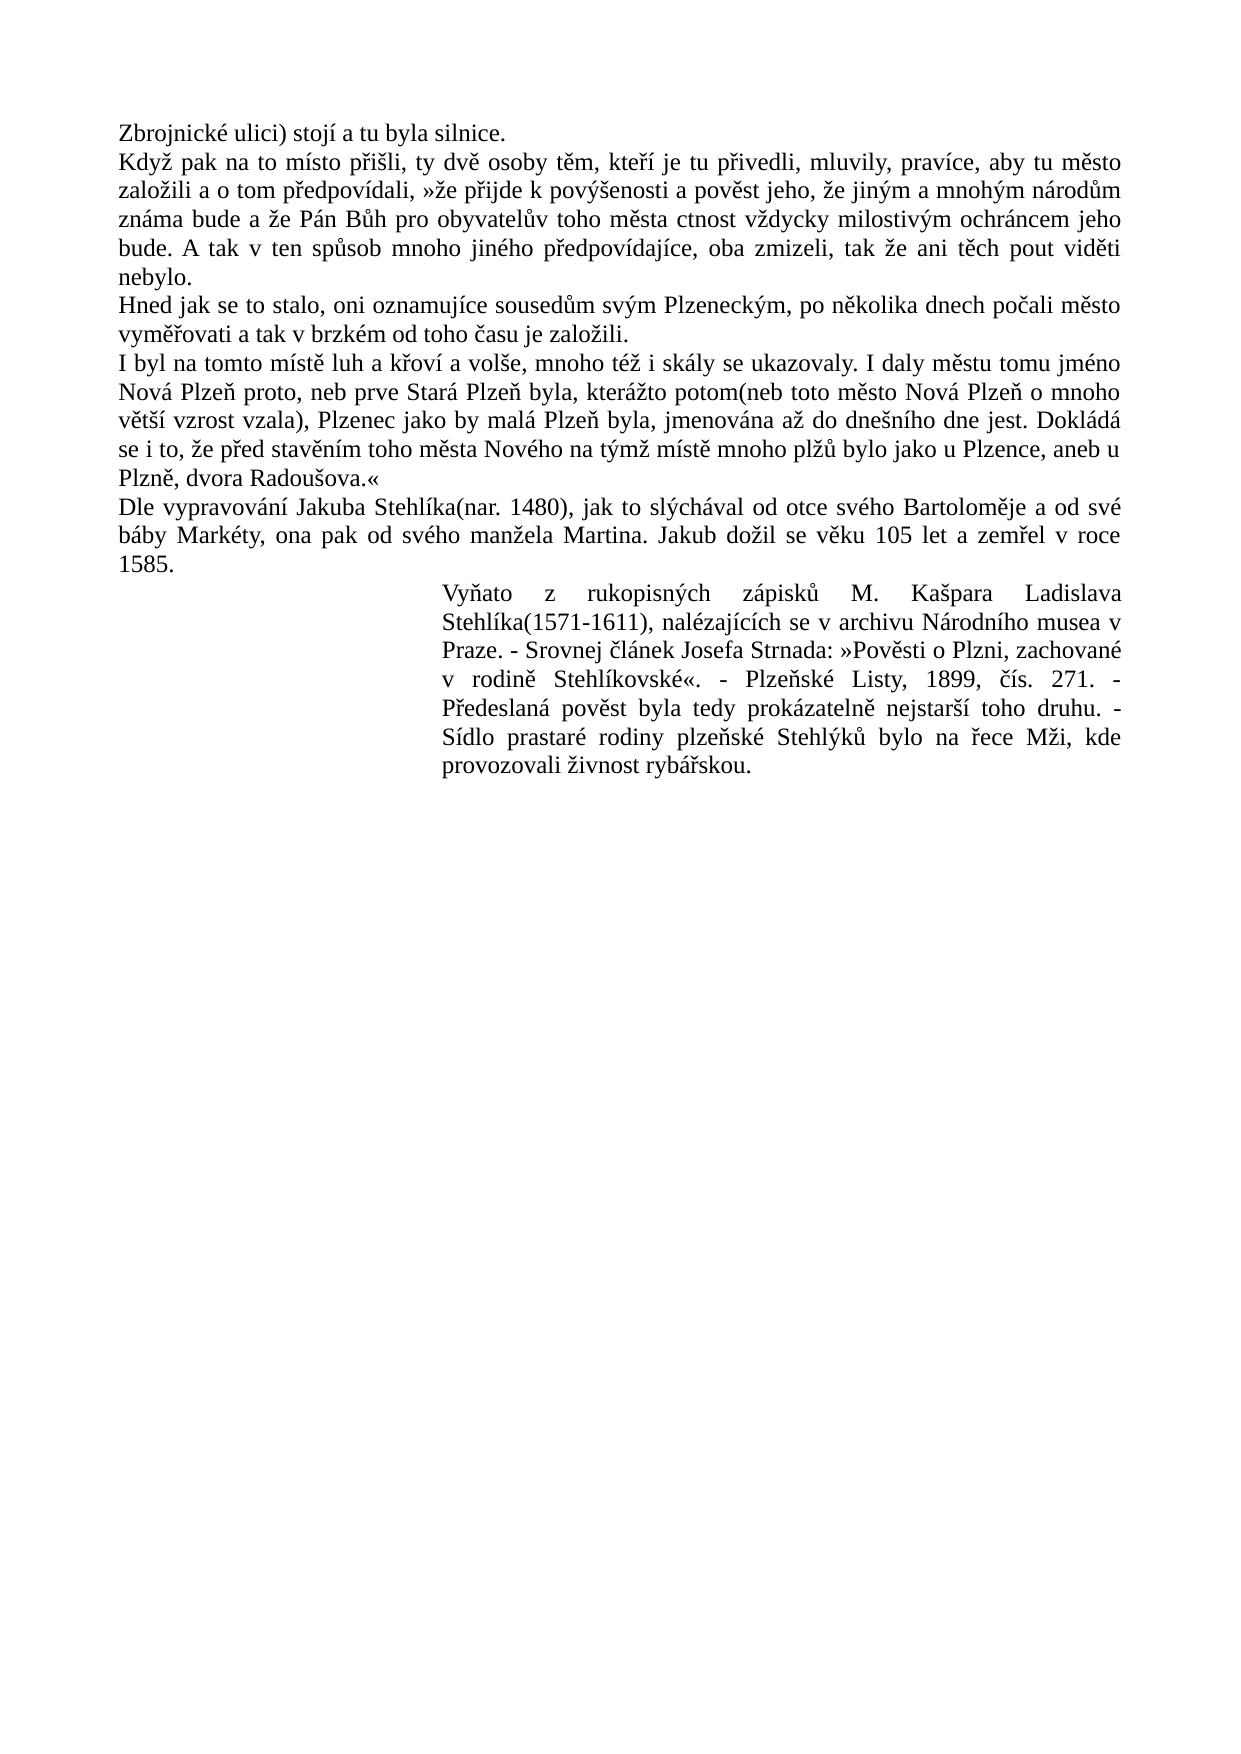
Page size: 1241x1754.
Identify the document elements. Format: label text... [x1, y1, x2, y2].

text Zbrojnické ulici) stojí a tu byla silnice. [118, 118, 1122, 147]
text Hned jak se to stalo, oni oznamujíce sousedům svým Plzeneckým, po několika dnech počali město vyměřovati a tak v brzkém od toho času je založili. [118, 291, 1122, 348]
text Vyňato z rukopisných zápisků M. Kašpara Ladislava Stehlíka(1571-1611), nalézajících se v archivu Národního musea v Praze. - Srovnej článek Josefa Strnada: »Pověsti o Plzni, zachované v rodině Stehlíkovské«. - Plzeňské Listy, 1899, čís. 271. - Předeslaná pověst byla tedy prokázatelně nejstarší toho druhu. - Sídlo prastaré rodiny plzeňské Stehlýků bylo na řece Mži, kde provozovali živnost rybářskou. [442, 578, 1122, 779]
text I byl na tomto místě luh a křoví a volše, mnoho též i skály se ukazovaly. I daly městu tomu jméno Nová Plzeň proto, neb prve Stará Plzeň byla, kterážto potom(neb toto město Nová Plzeň o mnoho větší vzrost vzala), Plzenec jako by malá Plzeň byla, jmenována až do dnešního dne jest. Dokládá se i to, že před stavěním toho města Nového na týmž místě mnoho plžů bylo jako u Plzence, aneb u Plzně, dvora Radoušova.« [118, 348, 1122, 492]
text Dle vypravování Jakuba Stehlíka(nar. 1480), jak to slýchával od otce svého Bartoloměje a od své báby Markéty, ona pak od svého manžela Martina. Jakub dožil se věku 105 let a zemřel v roce 1585. [118, 492, 1122, 578]
text Když pak na to místo přišli, ty dvě osoby těm, kteří je tu přivedli, mluvily, pravíce, aby tu město založili a o tom předpovídali, »že přijde k povýšenosti a pověst jeho, že jiným a mnohým národům známa bude a že Pán Bůh pro obyvatelův toho města ctnost vždycky milostivým ochráncem jeho bude. A tak v ten spůsob mnoho jiného předpovídajíce, oba zmizeli, tak že ani těch pout viděti nebylo. [118, 147, 1122, 291]
